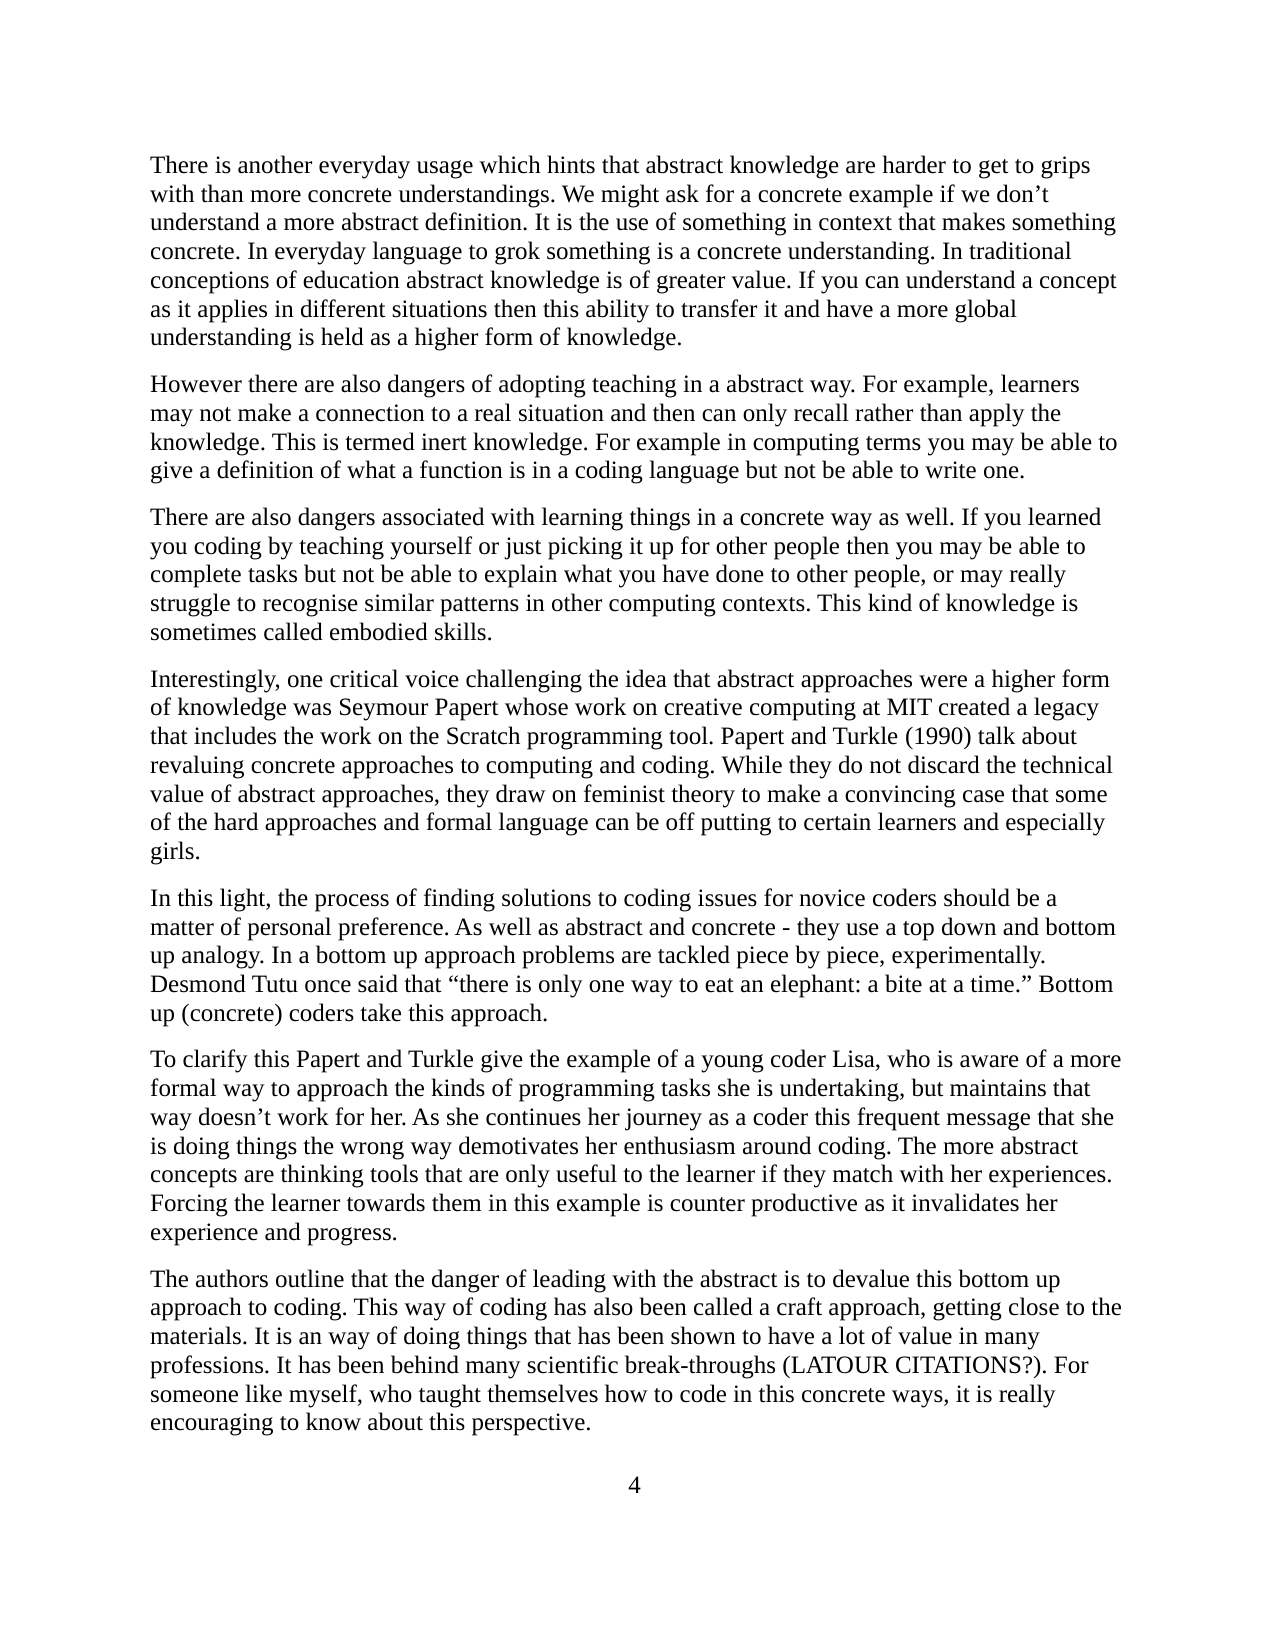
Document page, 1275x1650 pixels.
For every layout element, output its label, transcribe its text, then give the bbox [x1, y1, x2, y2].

text Interestingly, one critical voice challenging the idea that abstract approaches were a higher form of knowledge was Seymour Papert whose work on creative computing at MIT created a legacy that includes the work on the Scratch programming tool. Papert and Turkle (1990) talk about revaluing concrete approaches to computing and coding. While they do not discard the technical value of abstract approaches, they draw on feminist theory to make a convincing case that some of the hard approaches and formal language can be off putting to certain learners and especially girls. [150, 664, 1125, 865]
text There are also dangers associated with learning things in a concrete way as well. If you learned you coding by teaching yourself or just picking it up for other people then you may be able to complete tasks but not be able to explain what you have done to other people, or may really struggle to recognise similar patterns in other computing contexts. This kind of knowledge is sometimes called embodied skills. [150, 502, 1125, 646]
text There is another everyday usage which hints that abstract knowledge are harder to get to grips with than more concrete understandings. We might ask for a concrete example if we don’t understand a more abstract definition. It is the use of something in context that makes something concrete. In everyday language to grok something is a concrete understanding. In traditional conceptions of education abstract knowledge is of greater value. If you can understand a concept as it applies in different situations then this ability to transfer it and have a more global understanding is held as a higher form of knowledge. [150, 150, 1125, 351]
text To clarify this Papert and Turkle give the example of a young coder Lisa, who is aware of a more formal way to approach the kinds of programming tasks she is undertaking, but maintains that way doesn’t work for her. As she continues her journey as a coder this frequent message that she is doing things the wrong way demotivates her enthusiasm around coding. The more abstract concepts are thinking tools that are only useful to the learner if they match with her experiences. Forcing the learner towards them in this example is counter productive as it invalidates her experience and progress. [150, 1044, 1125, 1246]
text However there are also dangers of adopting teaching in a abstract way. For example, learners may not make a connection to a real situation and then can only recall rather than apply the knowledge. This is termed inert knowledge. For example in computing terms you may be able to give a definition of what a function is in a coding language but not be able to write one. [150, 369, 1125, 484]
text The authors outline that the danger of leading with the abstract is to devalue this bottom up approach to coding. This way of coding has also been called a craft approach, getting close to the materials. It is an way of doing things that has been shown to have a lot of value in many professions. It has been behind many scientific break-throughs (LATOUR CITATIONS?). For someone like myself, who taught themselves how to code in this concrete ways, it is really encouraging to know about this perspective. [150, 1264, 1125, 1436]
text In this light, the process of finding solutions to coding issues for novice coders should be a matter of personal preference. As well as abstract and concrete - they use a top down and bottom up analogy. In a bottom up approach problems are tackled piece by piece, experimentally. Desmond Tutu once said that “there is only one way to eat an elephant: a bite at a time.” Bottom up (concrete) coders take this approach. [150, 883, 1125, 1027]
